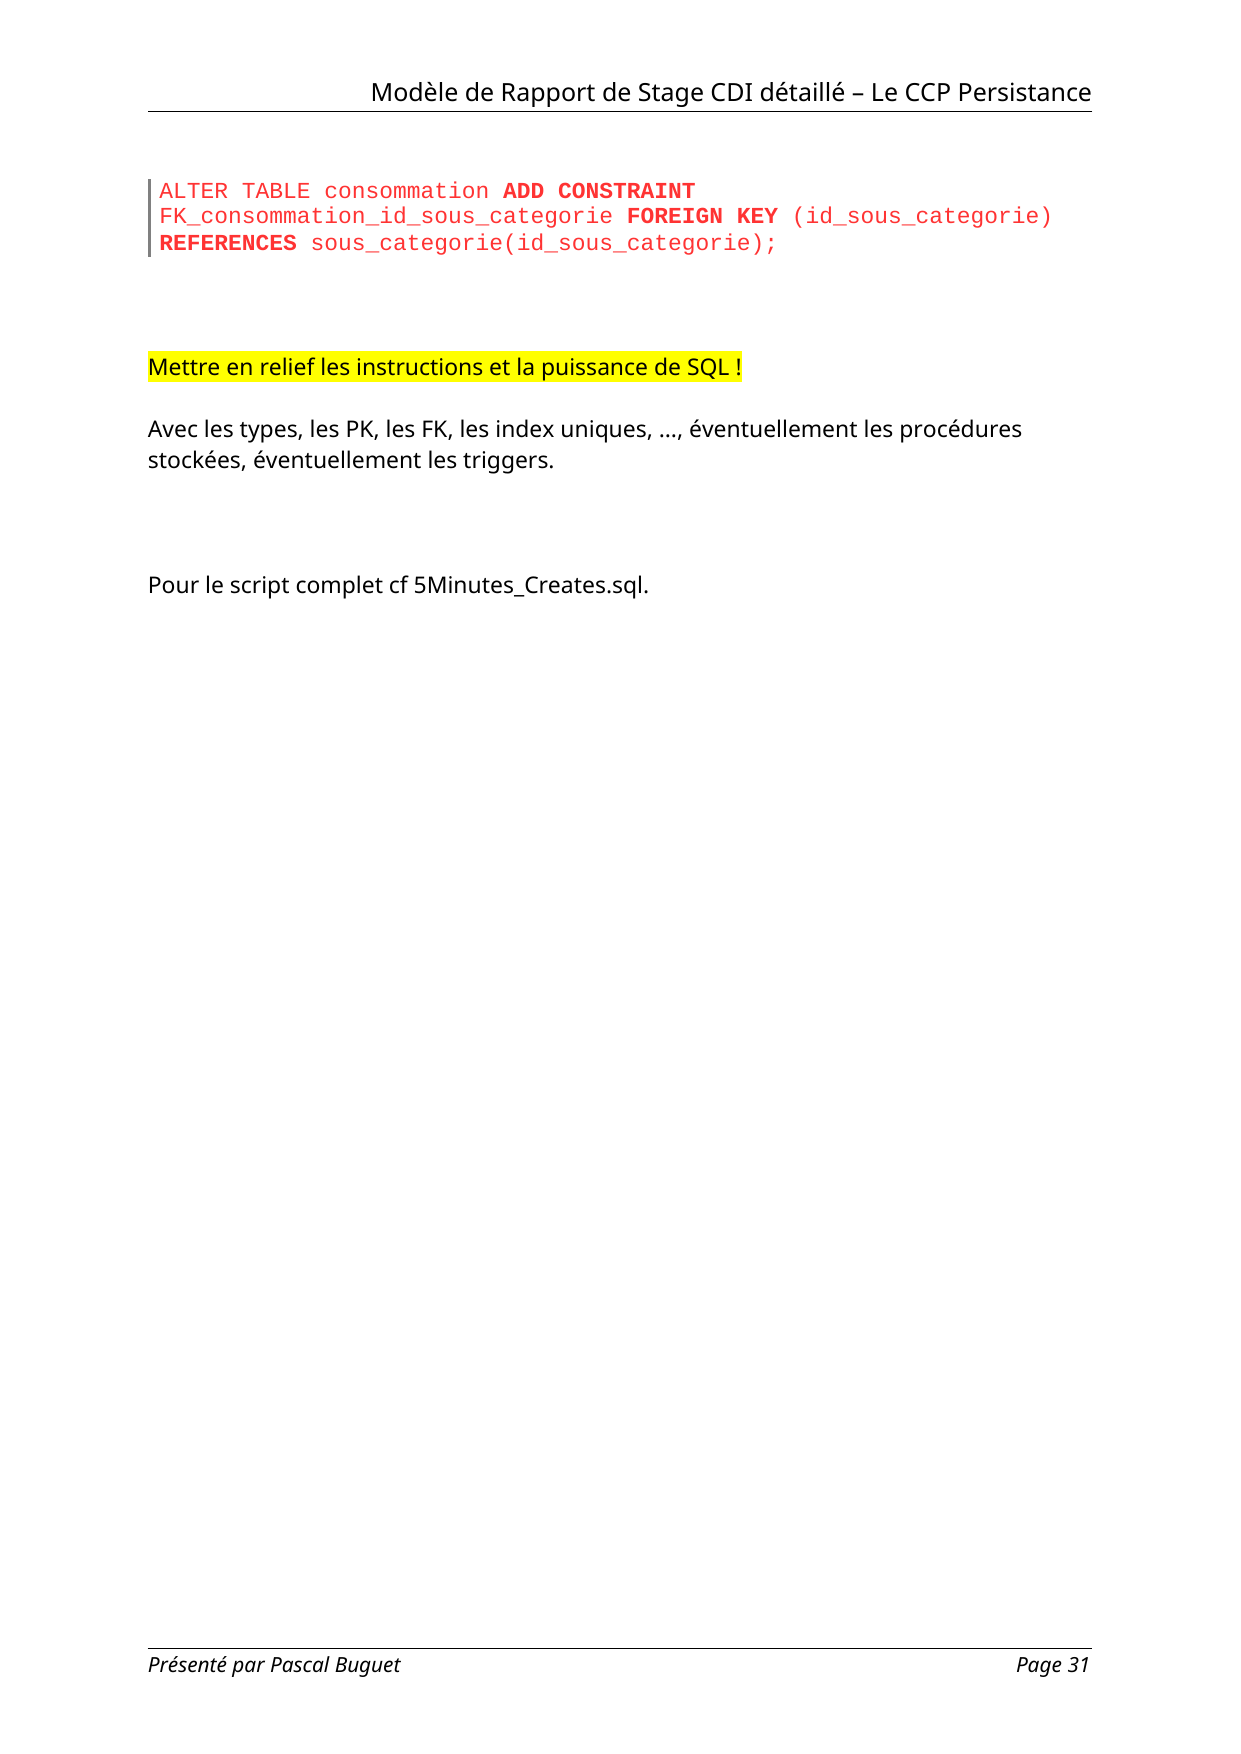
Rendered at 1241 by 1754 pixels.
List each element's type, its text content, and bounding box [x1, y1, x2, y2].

text ALTER TABLE consommation ADD CONSTRAINT FK_consommation_id_sous_categorie FOREIGN KEY (id_sous_categorie) REFERENCES sous_categorie(id_sous_categorie); [151, 179, 1092, 257]
text Pour le script complet cf 5Minutes_Creates.sql. [148, 569, 1092, 601]
text Mettre en relief les instructions et la puissance de SQL ! [148, 351, 1092, 382]
text Avec les types, les PK, les FK, les index uniques, …, éventuellement les procédures stockées, éventuellement les triggers. [148, 413, 1092, 476]
